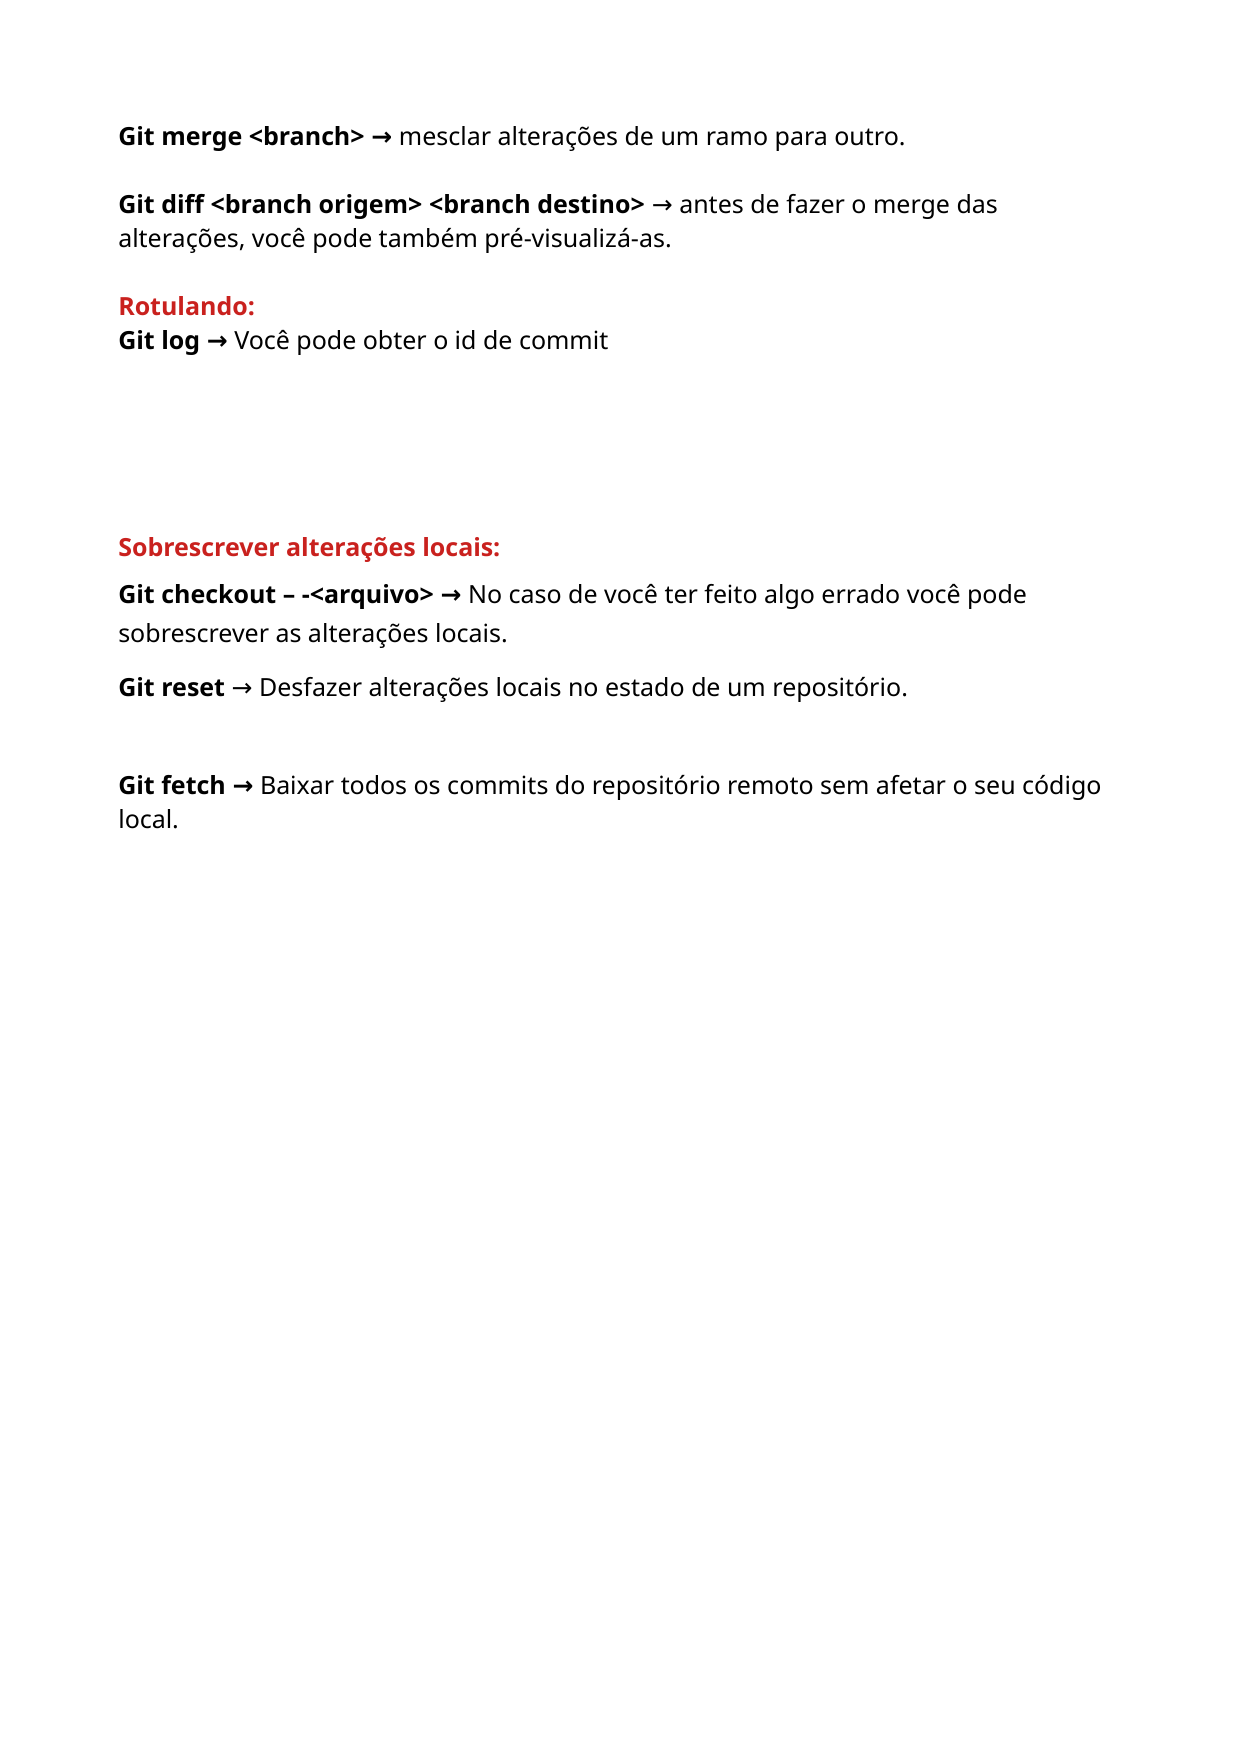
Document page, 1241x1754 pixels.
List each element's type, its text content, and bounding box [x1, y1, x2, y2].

text Git diff <branch origem> <branch destino> → antes de fazer o merge das alterações, você pode também pré-visualizá-as. [118, 186, 1122, 254]
text Git reset → Desfazer alterações locais no estado de um repositório. [118, 669, 1122, 703]
subtitle Sobrescrever alterações locais: [118, 530, 1122, 564]
text Git merge <branch> → mesclar alterações de um ramo para outro. [118, 118, 1122, 152]
text Git log → Você pode obter o id de commit [118, 322, 1122, 357]
text Rotulando: [118, 288, 1122, 322]
text Git fetch → Baixar todos os commits do repositório remoto sem afetar o seu código local. [118, 767, 1122, 835]
text Git checkout – -<arquivo> → No caso de você ter feito algo errado você pode sobrescrever as alterações locais. [118, 576, 1122, 650]
